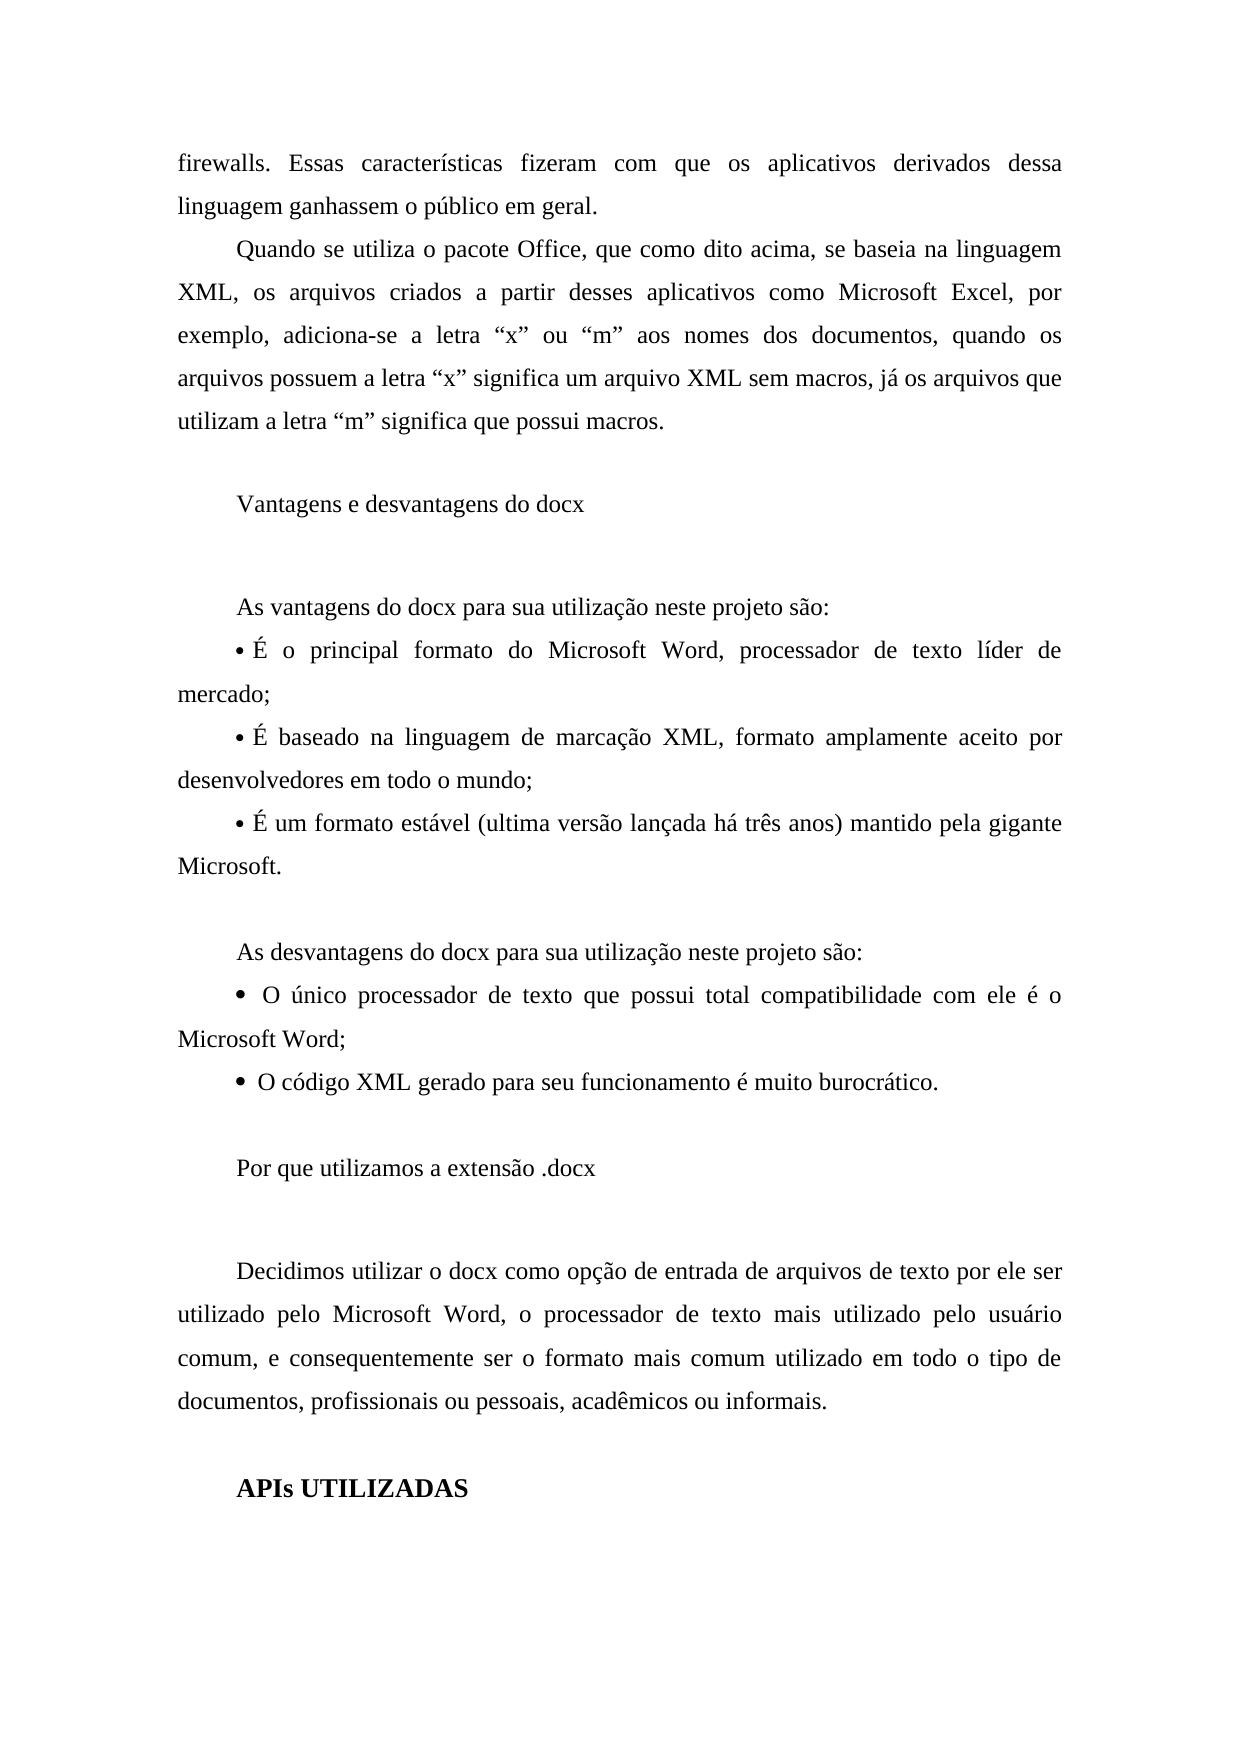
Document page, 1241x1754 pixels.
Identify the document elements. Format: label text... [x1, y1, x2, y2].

list É um formato estável (ultima versão lançada há três anos) mantido pela gigante Microsoft. [177, 808, 1063, 880]
list O código XML gerado para seu funcionamento é muito burocrático. [177, 1067, 1063, 1096]
text As vantagens do docx para sua utilização neste projeto são: [177, 592, 1063, 621]
list O único processador de texto que possui total compatibilidade com ele é o Microsoft Word; [177, 981, 1063, 1052]
text Decidimos utilizar o docx como opção de entrada de arquivos de texto por ele ser utilizado pelo Microsoft Word, o processador de texto mais utilizado pelo usuário comum, e consequentemente ser o formato mais comum utilizado em todo o tipo de documentos, profissionais ou pessoais, acadêmicos ou informais. [177, 1256, 1063, 1414]
subtitle Vantagens e desvantagens do docx [177, 489, 1063, 518]
subtitle Por que utilizamos a extensão .docx [177, 1153, 1063, 1182]
list É o principal formato do Microsoft Word, processador de texto líder de mercado; [177, 636, 1063, 707]
list É baseado na linguagem de marcação XML, formato amplamente aceito por desenvolvedores em todo o mundo; [177, 722, 1063, 794]
text Quando se utiliza o pacote Office, que como dito acima, se baseia na linguagem XML, os arquivos criados a partir desses aplicativos como Microsoft Excel, por exemplo, adiciona-se a letra “x” ou “m” aos nomes dos documentos, quando os arquivos possuem a letra “x” significa um arquivo XML sem macros, já os arquivos que utilizam a letra “m” significa que possui macros. [177, 234, 1063, 435]
subtitle APIs UTILIZADAS [177, 1472, 1063, 1503]
text As desvantagens do docx para sua utilização neste projeto são: [177, 937, 1063, 966]
text firewalls. Essas características fizeram com que os aplicativos derivados dessa linguagem ganhassem o público em geral. [177, 148, 1063, 219]
